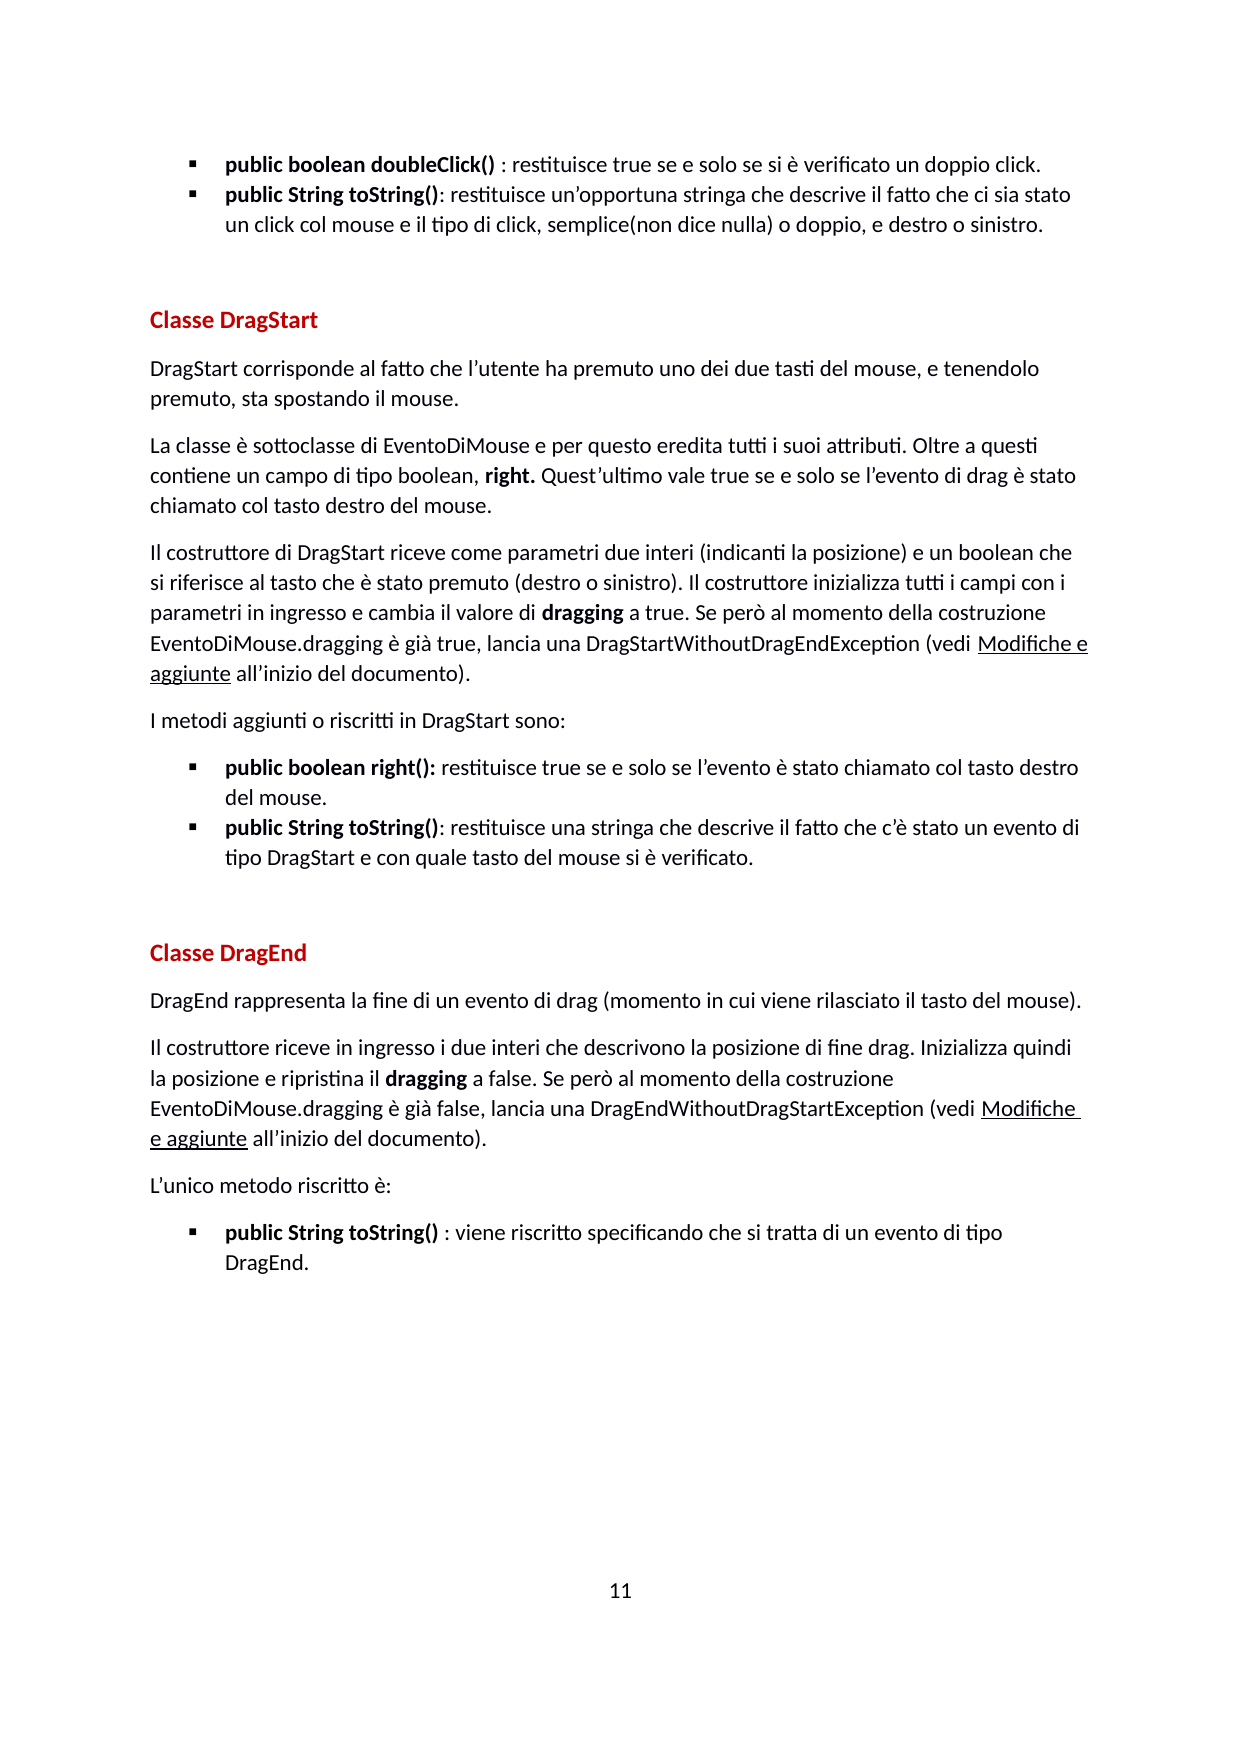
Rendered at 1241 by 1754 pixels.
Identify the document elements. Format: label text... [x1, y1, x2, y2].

text Classe DragEnd [150, 937, 1090, 968]
text Classe DragStart [150, 304, 1090, 335]
text DragStart corrisponde al fatto che l’utente ha premuto uno dei due tasti del mouse, e tenendolo premuto, sta spostando il mouse. [150, 354, 1090, 412]
text La classe è sottoclasse di EventoDiMouse e per questo eredita tutti i suoi attributi. Oltre a questi contiene un campo di tipo boolean, right. Quest’ultimo vale true se e solo se l’evento di drag è stato chiamato col tasto destro del mouse. [150, 431, 1090, 519]
text I metodi aggiunti o riscritti in DragStart sono: [150, 706, 1090, 734]
list public boolean doubleClick() : restituisce true se e solo se si è verificato un doppio click. [187, 150, 1090, 178]
text Il costruttore di DragStart riceve come parametri due interi (indicanti la posizione) e un boolean che si riferisce al tasto che è stato premuto (destro o sinistro). Il costruttore inizializza tutti i campi con i parametri in ingresso e cambia il valore di dragging a true. Se però al momento della costruzione EventoDiMouse.dragging è già true, lancia una DragStartWithoutDragEndException (vedi Modifiche e aggiunte all’inizio del documento). [150, 538, 1090, 687]
list public boolean right(): restituisce true se e solo se l’evento è stato chiamato col tasto destro del mouse. [187, 753, 1090, 811]
text L’unico metodo riscritto è: [150, 1171, 1090, 1199]
list public String toString(): restituisce una stringa che descrive il fatto che c’è stato un evento di tipo DragStart e con quale tasto del mouse si è verificato. [187, 813, 1090, 871]
text Il costruttore riceve in ingresso i due interi che descrivono la posizione di fine drag. Inizializza quindi la posizione e ripristina il dragging a false. Se però al momento della costruzione EventoDiMouse.dragging è già false, lancia una DragEndWithoutDragStartException (vedi Modifiche e aggiunte all’inizio del documento). [150, 1033, 1090, 1152]
list public String toString(): restituisce un’opportuna stringa che descrive il fatto che ci sia stato un click col mouse e il tipo di click, semplice(non dice nulla) o doppio, e destro o sinistro. [187, 180, 1090, 238]
list public String toString() : viene riscritto specificando che si tratta di un evento di tipo DragEnd. [187, 1218, 1090, 1276]
text DragEnd rappresenta la fine di un evento di drag (momento in cui viene rilasciato il tasto del mouse). [150, 987, 1090, 1015]
